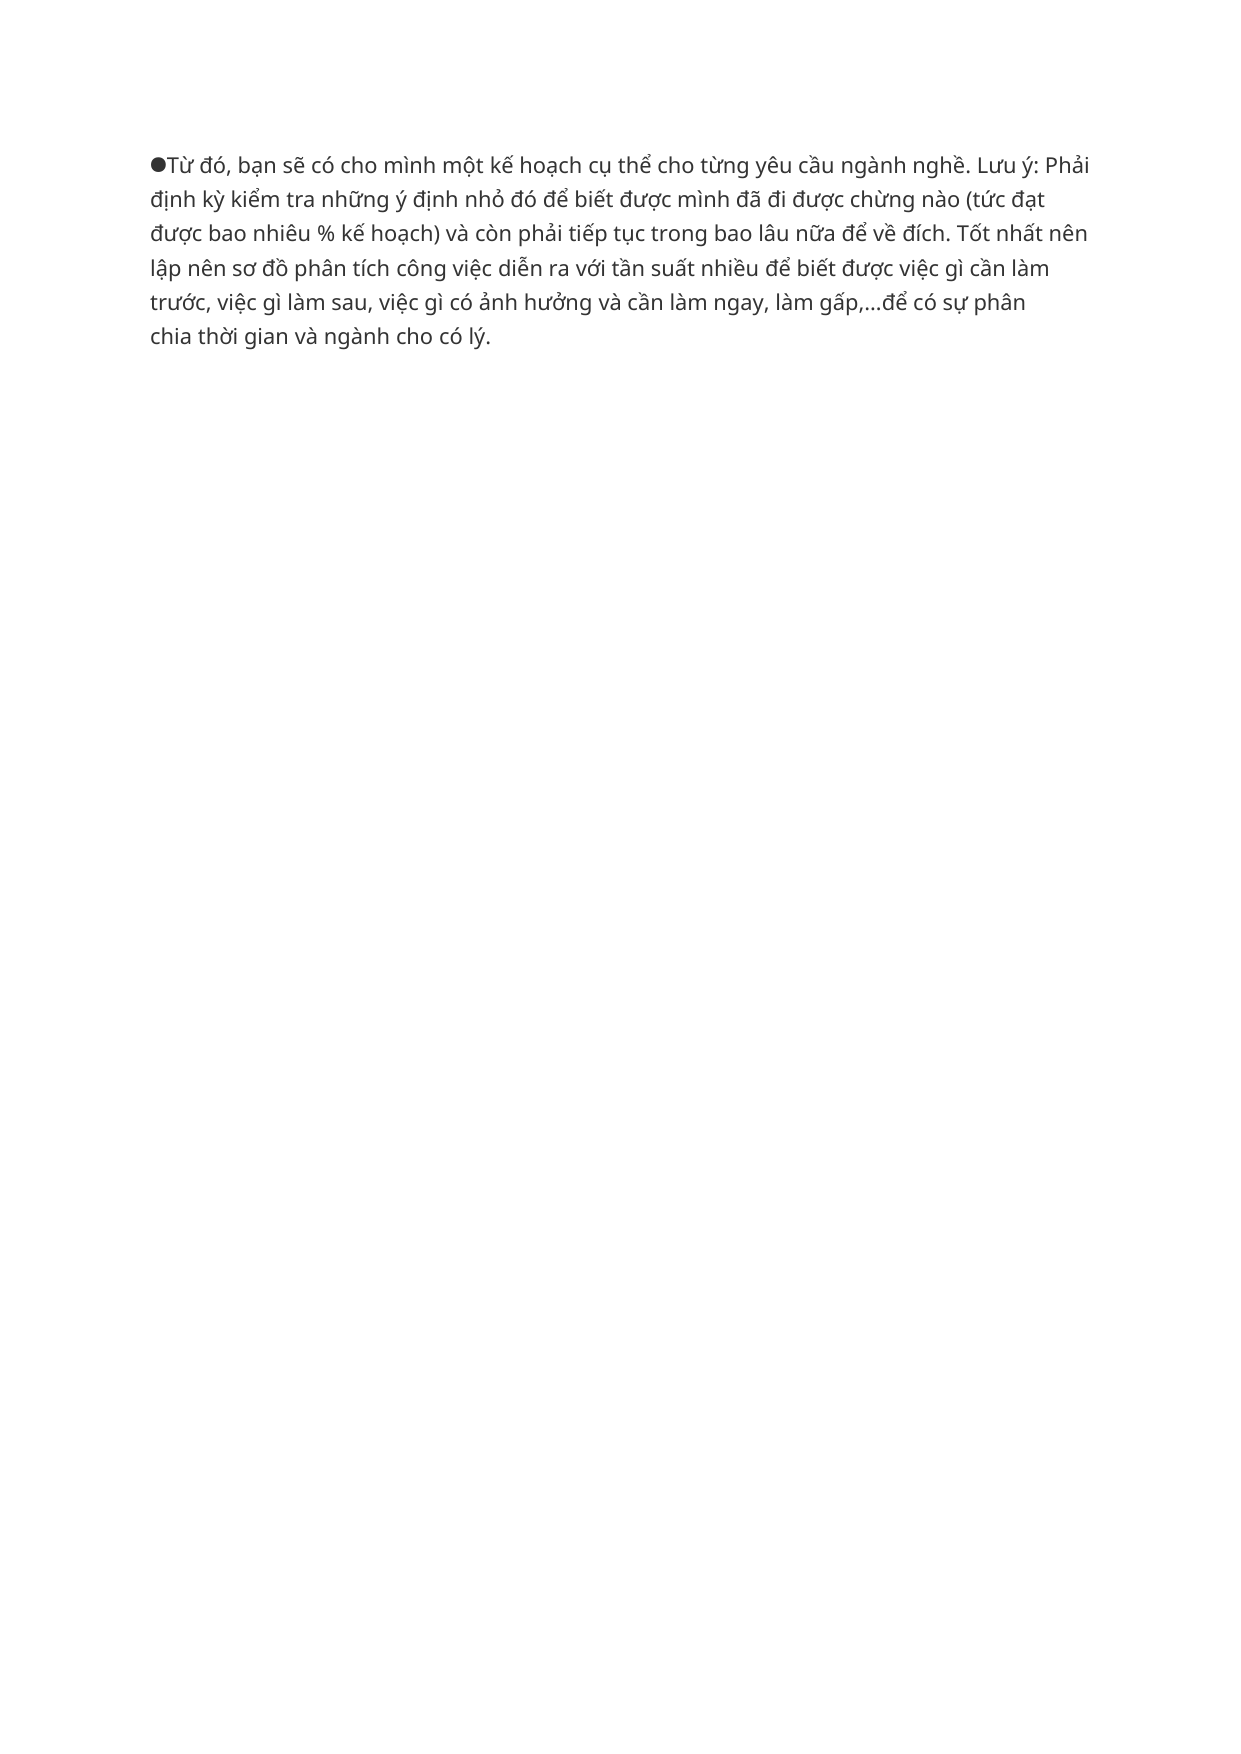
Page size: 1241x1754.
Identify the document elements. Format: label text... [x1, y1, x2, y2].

list Từ đó, bạn sẽ có cho mình một kế hoạch cụ thể cho từng yêu cầu ngành nghề. Lưu ý: Phải định kỳ kiểm tra những ý định nhỏ đó để biết được mình đã đi được chừng nào (tức đạt được bao nhiêu % kế hoạch) và còn phải tiếp tục trong bao lâu nữa để về đích. Tốt nhất nên lập nên sơ đồ phân tích công việc diễn ra với tần suất nhiều để biết được việc gì cần làm trước, việc gì làm sau, việc gì có ảnh hưởng và cần làm ngay, làm gấp,…để có sự phân chia thời gian và ngành cho có lý. [150, 150, 1090, 351]
